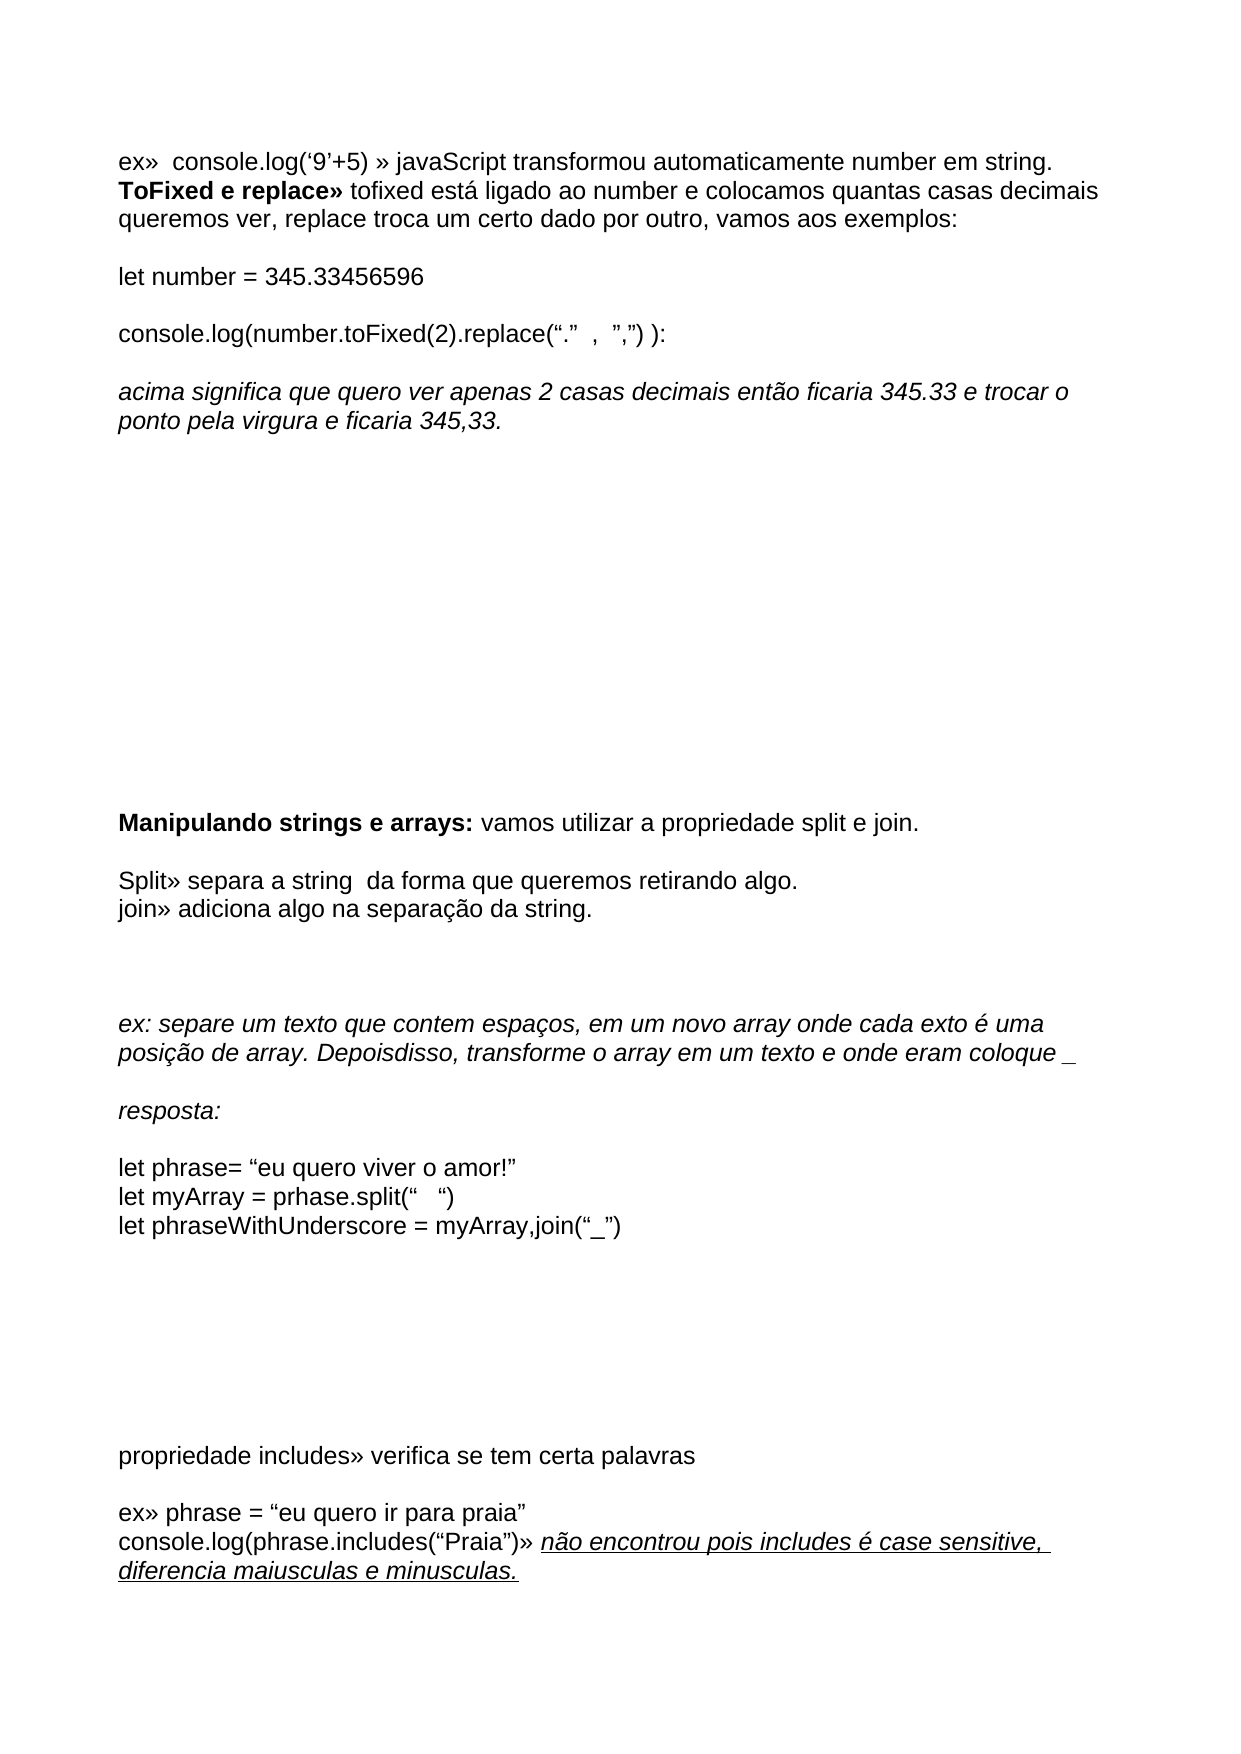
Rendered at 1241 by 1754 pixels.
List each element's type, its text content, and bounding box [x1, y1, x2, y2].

text propriedade includes» verifica se tem certa palavras [118, 1441, 1122, 1469]
text let number = 345.33456596 [118, 262, 1122, 291]
text let phrase= “eu quero viver o amor!” [118, 1153, 1122, 1182]
text let myArray = prhase.split(“ “) [118, 1182, 1122, 1211]
text console.log(phrase.includes(“Praia”)» não encontrou pois includes é case sensitive, diferencia maiusculas e minusculas. [118, 1527, 1122, 1584]
text ex: separe um texto que contem espaços, em um novo array onde cada exto é uma posição de array. Depoisdisso, transforme o array em um texto e onde eram coloque _ [118, 1009, 1122, 1067]
text join» adiciona algo na separação da string. [118, 894, 1122, 923]
text Split» separa a string da forma que queremos retirando algo. [118, 866, 1122, 894]
text ex» console.log(‘9’+5) » javaScript transformou automaticamente number em string. [118, 147, 1122, 176]
text acima significa que quero ver apenas 2 casas decimais então ficaria 345.33 e trocar o ponto pela virgura e ficaria 345,33. [118, 377, 1122, 434]
text Manipulando strings e arrays: vamos utilizar a propriedade split e join. [118, 808, 1122, 837]
text ToFixed e replace» tofixed está ligado ao number e colocamos quantas casas decimais queremos ver, replace troca um certo dado por outro, vamos aos exemplos: [118, 176, 1122, 233]
text console.log(number.toFixed(2).replace(“.” , ”,”) ): [118, 319, 1122, 348]
text let phraseWithUnderscore = myArray,join(“_”) [118, 1211, 1122, 1239]
text ex» phrase = “eu quero ir para praia” [118, 1498, 1122, 1527]
text resposta: [118, 1096, 1122, 1124]
